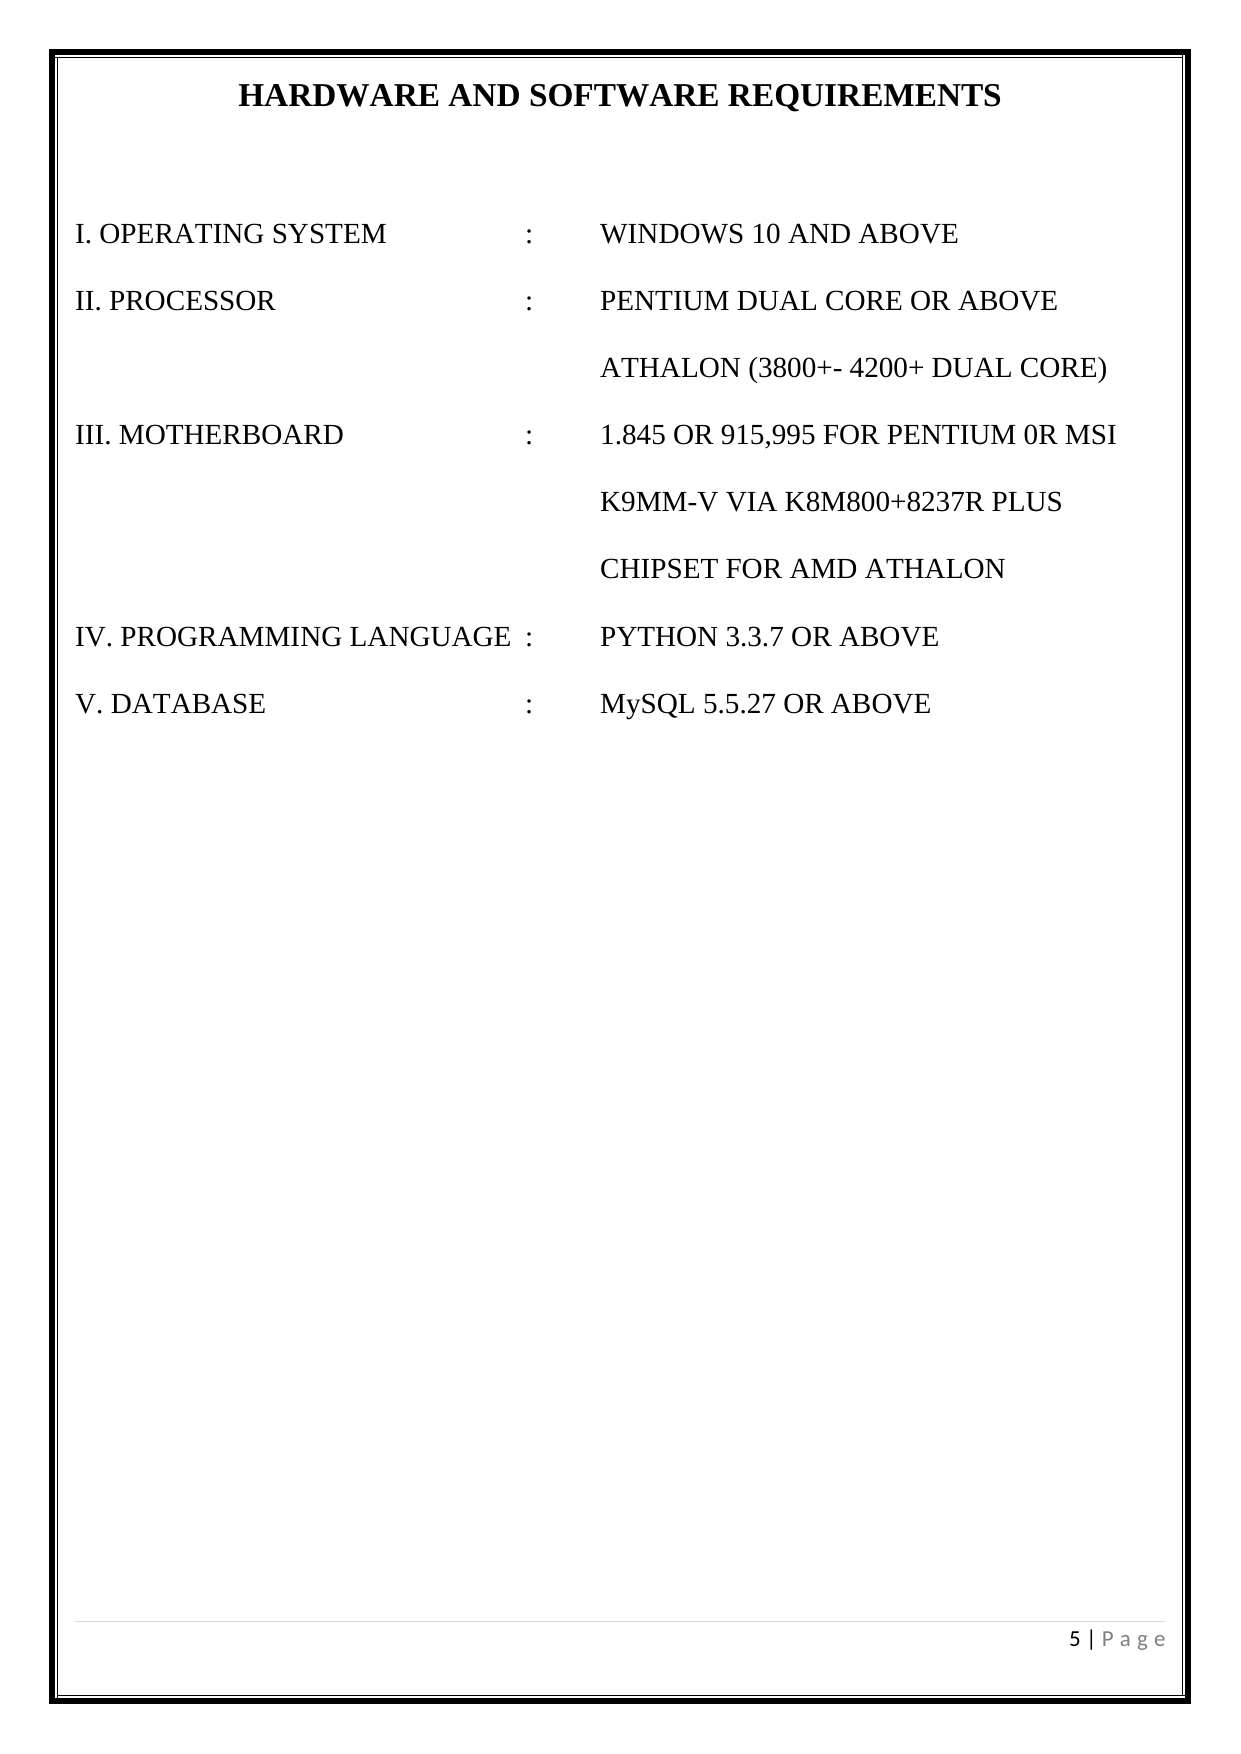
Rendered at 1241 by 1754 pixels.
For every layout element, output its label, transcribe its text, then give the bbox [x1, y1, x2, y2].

text III. MOTHERBOARD : 1.845 OR 915,995 FOR PENTIUM 0R MSI [75, 417, 1165, 451]
text ATHALON (3800+- 4200+ DUAL CORE) [600, 350, 1165, 384]
text V. DATABASE : MySQL 5.5.27 OR ABOVE [75, 686, 1165, 719]
text K9MM-V VIA K8M800+8237R PLUS CHIPSET FOR AMD ATHALON [600, 484, 1165, 585]
text I. OPERATING SYSTEM : WINDOWS 10 AND ABOVE [75, 216, 1165, 250]
text HARDWARE AND SOFTWARE REQUIREMENTS [75, 75, 1165, 113]
text IV. PROGRAMMING LANGUAGE : PYTHON 3.3.7 OR ABOVE [75, 619, 1165, 652]
text II. PROCESSOR : PENTIUM DUAL CORE OR ABOVE [75, 283, 1165, 317]
